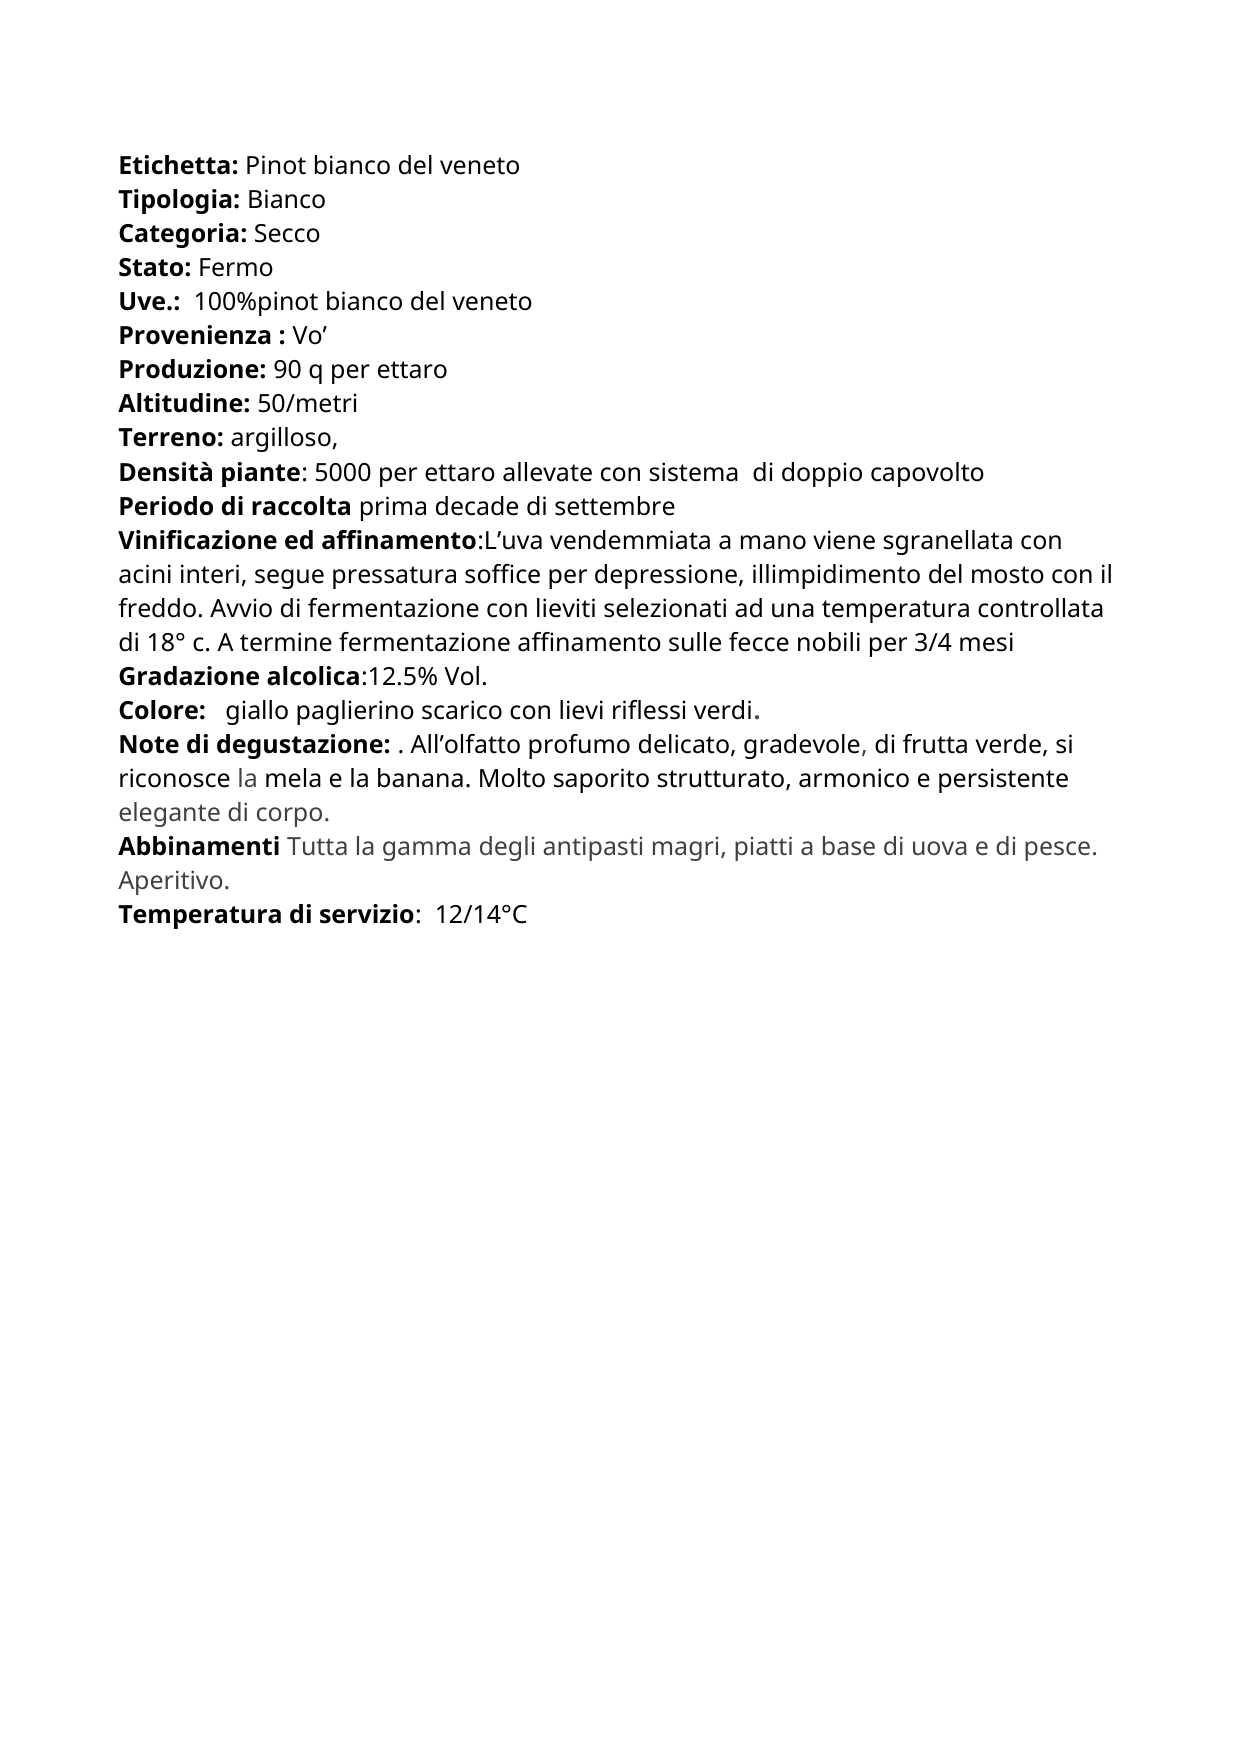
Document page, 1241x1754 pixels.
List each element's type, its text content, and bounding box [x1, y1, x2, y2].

text Periodo di raccolta prima decade di settembre [118, 488, 1122, 522]
text Vinificazione ed affinamento:L’uva vendemmiata a mano viene sgranellata con acini interi, segue pressatura soffice per depressione, illimpidimento del mosto con il freddo. Avvio di fermentazione con lieviti selezionati ad una temperatura controllata di 18° c. A termine fermentazione affinamento sulle fecce nobili per 3/4 mesi [118, 522, 1122, 658]
text Densità piante: 5000 per ettaro allevate con sistema di doppio capovolto [118, 454, 1122, 488]
text Note di degustazione: . All’olfatto profumo delicato, gradevole, di frutta verde, si riconosce la mela e la banana. Molto saporito strutturato, armonico e persistente elegante di corpo. [118, 727, 1122, 829]
text Categoria: Secco [118, 216, 1122, 250]
text Terreno: argilloso, [118, 420, 1122, 454]
text Tipologia: Bianco [118, 182, 1122, 216]
text Altitudine: 50/metri [118, 386, 1122, 420]
text Abbinamenti Tutta la gamma degli antipasti magri, piatti a base di uova e di pesce. Aperitivo. [118, 829, 1122, 897]
text Uve.: 100%pinot bianco del veneto [118, 284, 1122, 318]
text Stato: Fermo [118, 250, 1122, 284]
text Provenienza : Vo’ [118, 318, 1122, 352]
text Etichetta: Pinot bianco del veneto [118, 148, 1122, 182]
text Temperatura di servizio: 12/14°C [118, 897, 1122, 931]
text Gradazione alcolica:12.5% Vol. [118, 658, 1122, 693]
text Colore: giallo paglierino scarico con lievi riflessi verdi. [118, 693, 1122, 727]
text Produzione: 90 q per ettaro [118, 352, 1122, 386]
